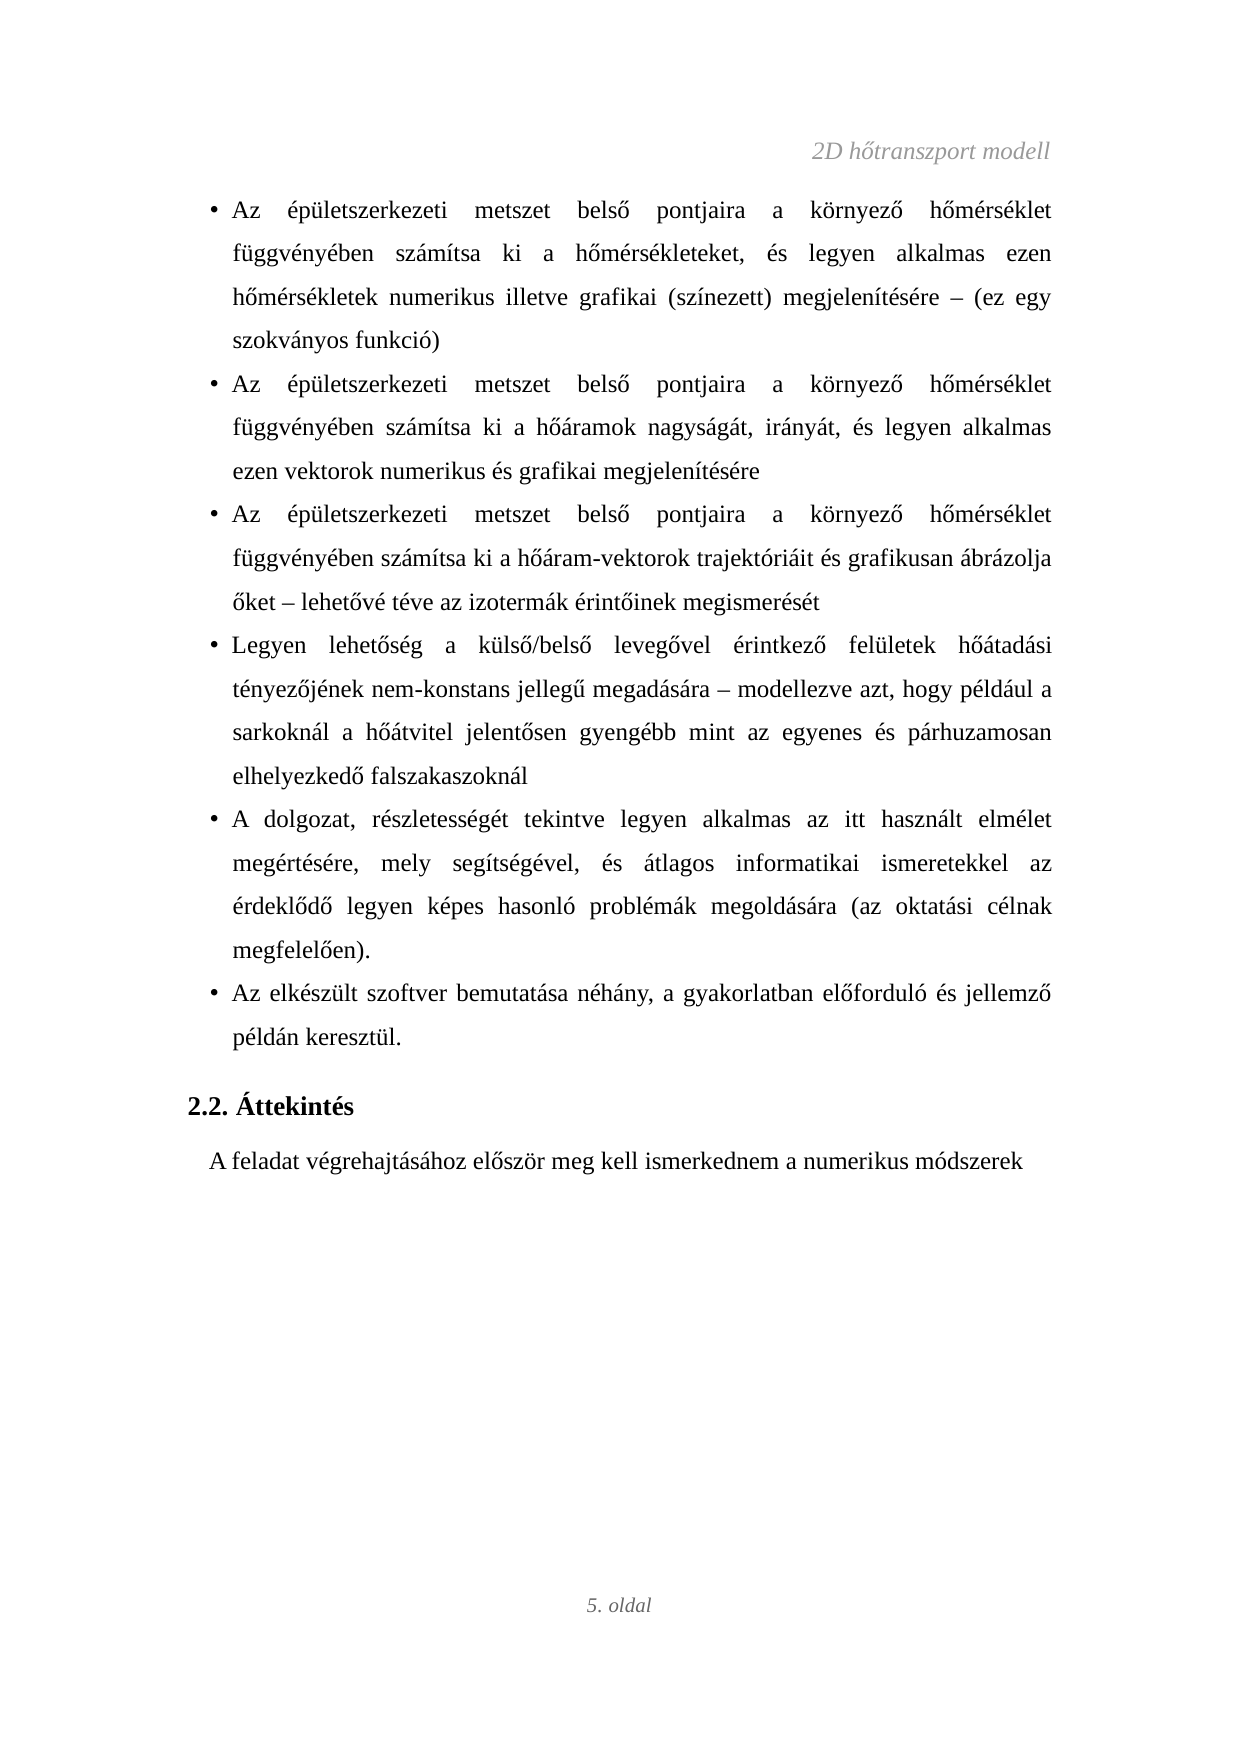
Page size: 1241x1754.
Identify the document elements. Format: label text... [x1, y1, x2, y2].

list Az épületszerkezeti metszet belső pontjaira a környező hőmérséklet függvényében számítsa ki a hőáramok nagyságát, irányát, és legyen alkalmas ezen vektorok numerikus és grafikai megjelenítésére [210, 369, 1053, 485]
text A feladat végrehajtásához először meg kell ismerkednem a numerikus módszerek [187, 1146, 1053, 1175]
subtitle Áttekintés [187, 1091, 1053, 1122]
list Az épületszerkezeti metszet belső pontjaira a környező hőmérséklet függvényében számítsa ki a hőáram-vektorok trajektóriáit és grafikusan ábrázolja őket – lehetővé téve az izotermák érintőinek megismerését [210, 499, 1053, 615]
list Az épületszerkezeti metszet belső pontjaira a környező hőmérséklet függvényében számítsa ki a hőmérsékleteket, és legyen alkalmas ezen hőmérsékletek numerikus illetve grafikai (színezett) megjelenítésére – (ez egy szokványos funkció) [210, 194, 1053, 354]
list A dolgozat, részletességét tekintve legyen alkalmas az itt használt elmélet megértésére, mely segítségével, és átlagos informatikai ismeretekkel az érdeklődő legyen képes hasonló problémák megoldására (az oktatási célnak megfelelően). [210, 804, 1053, 964]
list Az elkészült szoftver bemutatása néhány, a gyakorlatban előforduló és jellemző példán keresztül. [210, 978, 1053, 1051]
list Legyen lehetőség a külső/belső levegővel érintkező felületek hőátadási tényezőjének nem-konstans jellegű megadására – modellezve azt, hogy például a sarkoknál a hőátvitel jelentősen gyengébb mint az egyenes és párhuzamosan elhelyezkedő falszakaszoknál [210, 630, 1053, 789]
